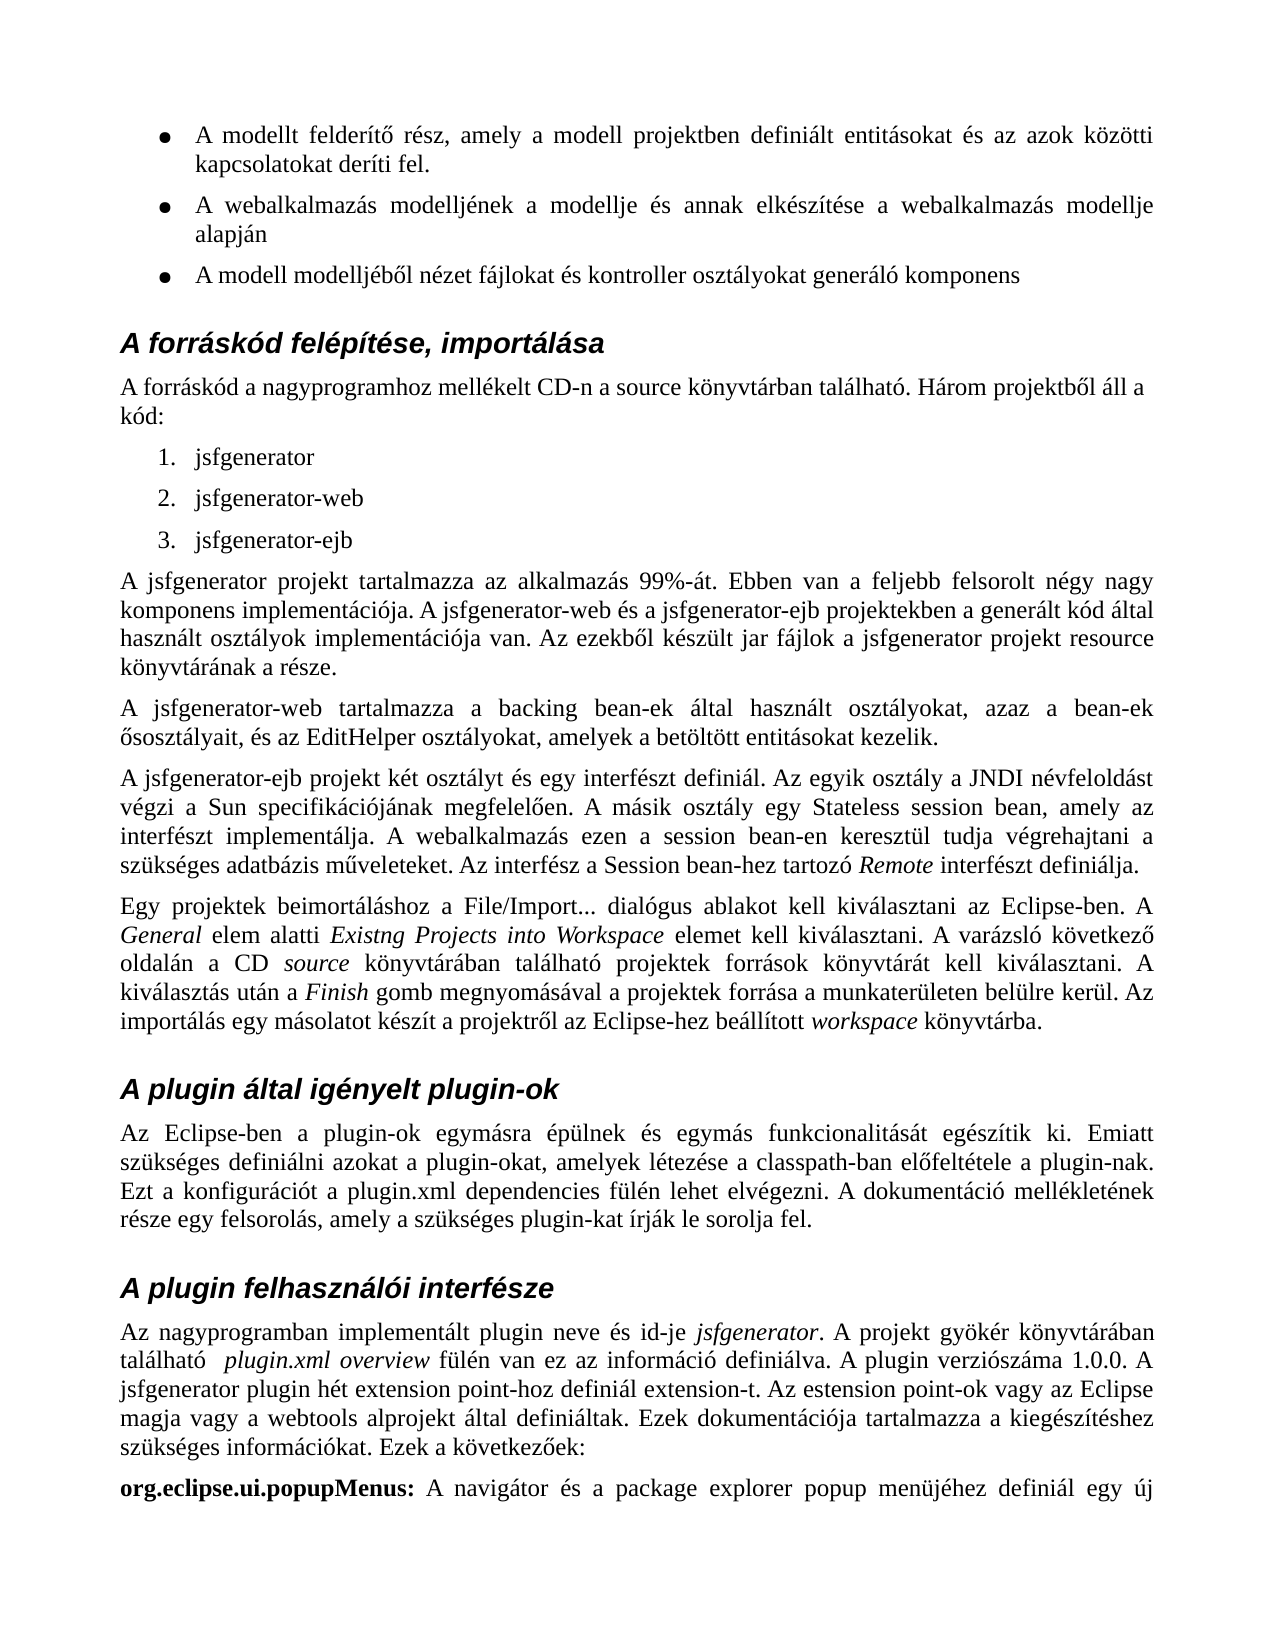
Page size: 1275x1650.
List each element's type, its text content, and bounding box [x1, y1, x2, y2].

text org.eclipse.ui.popupMenus: A navigátor és a package explorer popup menüjéhez definiál egy új [120, 1473, 1155, 1502]
text A forráskód a nagyprogramhoz mellékelt CD-n a source könyvtárban található. Három projektből áll a kód: [120, 372, 1155, 430]
text A jsfgenerator-web tartalmazza a backing bean-ek által használt osztályokat, azaz a bean-ek ősosztályait, és az EditHelper osztályokat, amelyek a betöltött entitásokat kezelik. [120, 693, 1155, 751]
text A jsfgenerator projekt tartalmazza az alkalmazás 99%-át. Ebben van a feljebb felsorolt négy nagy komponens implementációja. A jsfgenerator-web és a jsfgenerator-ejb projektekben a generált kód által használt osztályok implementációja van. Az ezekből készült jar fájlok a jsfgenerator projekt resource könyvtárának a része. [120, 566, 1155, 681]
subtitle A plugin felhasználói interfésze [120, 1271, 1155, 1304]
list A webalkalmazás modelljének a modellje és annak elkészítése a webalkalmazás modellje alapján [157, 190, 1155, 247]
list A modell modelljéből nézet fájlokat és kontroller osztályokat generáló komponens [157, 260, 1155, 289]
subtitle A plugin által igényelt plugin-ok [120, 1072, 1155, 1106]
text Az nagyprogramban implementált plugin neve és id-je jsfgenerator. A projekt gyökér könyvtárában található plugin.xml overview fülén van ez az információ definiálva. A plugin verziószáma 1.0.0. A jsfgenerator plugin hét extension point-hoz definiál extension-t. Az estension point-ok vagy az Eclipse magja vagy a webtools alprojekt által definiáltak. Ezek dokumentációja tartalmazza a kiegészítéshez szükséges információkat. Ezek a következőek: [120, 1317, 1155, 1461]
list jsfgenerator [157, 442, 1155, 471]
text Egy projektek beimortáláshoz a File/Import... dialógus ablakot kell kiválasztani az Eclipse-ben. A General elem alatti Existng Projects into Workspace elemet kell kiválasztani. A varázsló következő oldalán a CD source könyvtárában található projektek források könyvtárát kell kiválasztani. A kiválasztás után a Finish gomb megnyomásával a projektek forrása a munkaterületen belülre kerül. Az importálás egy másolatot készít a projektről az Eclipse-hez beállított workspace könyvtárba. [120, 891, 1155, 1035]
list jsfgenerator-ejb [157, 525, 1155, 553]
list jsfgenerator-web [157, 483, 1155, 512]
subtitle A forráskód felépítése, importálása [120, 326, 1155, 360]
text Az Eclipse-ben a plugin-ok egymásra épülnek és egymás funkcionalitását egészítik ki. Emiatt szükséges definiálni azokat a plugin-okat, amelyek létezése a classpath-ban előfeltétele a plugin-nak. Ezt a konfigurációt a plugin.xml dependencies fülén lehet elvégezni. A dokumentáció mellékletének része egy felsorolás, amely a szükséges plugin-kat írják le sorolja fel. [120, 1118, 1155, 1233]
list A modellt felderítő rész, amely a modell projektben definiált entitásokat és az azok közötti kapcsolatokat deríti fel. [157, 120, 1155, 177]
text A jsfgenerator-ejb projekt két osztályt és egy interfészt definiál. Az egyik osztály a JNDI névfeloldást végzi a Sun specifikációjának megfelelően. A másik osztály egy Stateless session bean, amely az interfészt implementálja. A webalkalmazás ezen a session bean-en keresztül tudja végrehajtani a szükséges adatbázis műveleteket. Az interfész a Session bean-hez tartozó Remote interfészt definiálja. [120, 763, 1155, 878]
